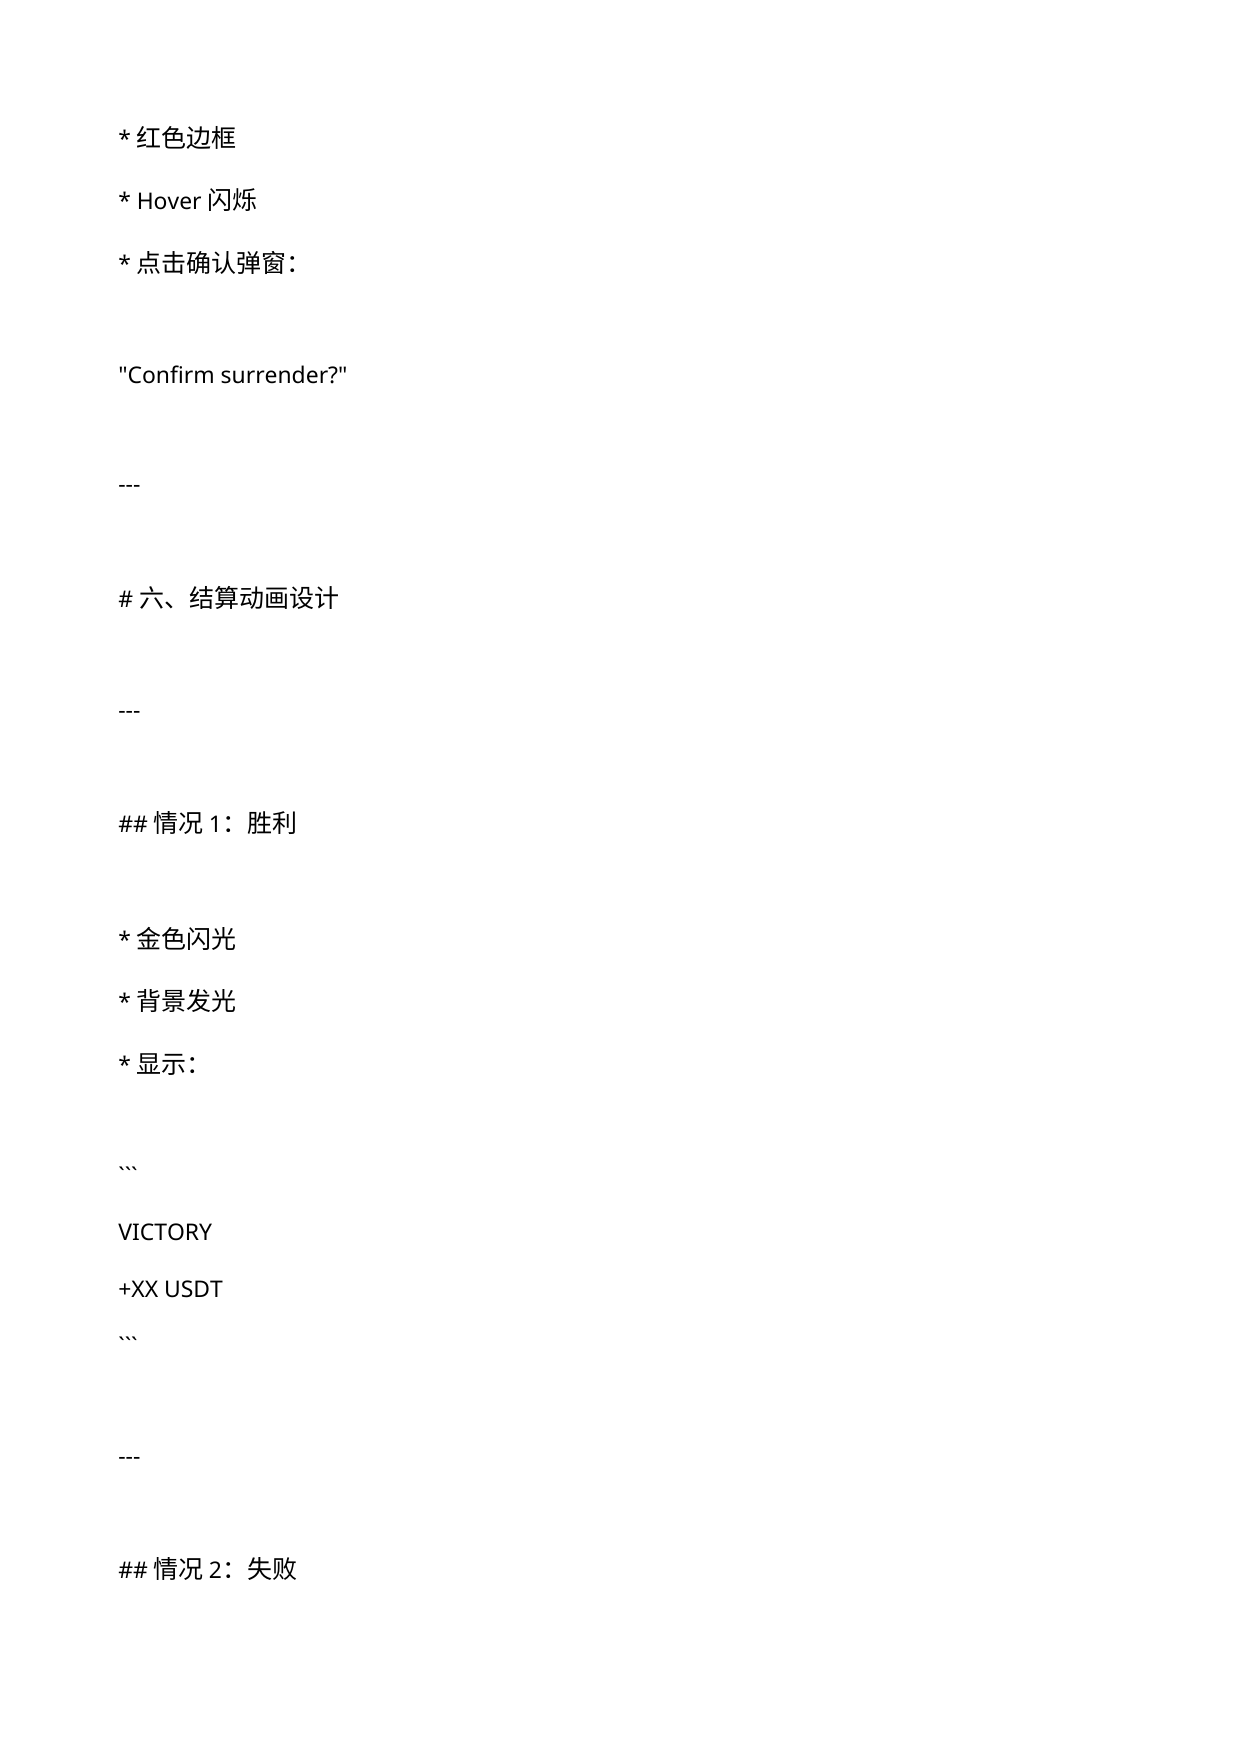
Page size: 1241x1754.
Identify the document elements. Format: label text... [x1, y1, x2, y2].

text ## 情况1：胜利 [118, 803, 1122, 840]
text * 点击确认弹窗： [118, 243, 1122, 279]
text * 金色闪光 [118, 919, 1122, 955]
text --- [118, 468, 1122, 500]
text --- [118, 694, 1122, 725]
text ## 情况2：失败 [118, 1549, 1122, 1586]
text * 背景发光 [118, 982, 1122, 1018]
text ``` [118, 1330, 1122, 1361]
text VICTORY [118, 1216, 1122, 1248]
text * 显示： [118, 1044, 1122, 1080]
text --- [118, 1440, 1122, 1471]
text "Confirm surrender?" [118, 359, 1122, 390]
text ``` [118, 1159, 1122, 1191]
text +XX USDT [118, 1273, 1122, 1304]
text * 红色边框 [118, 118, 1122, 154]
text * Hover 闪烁 [118, 181, 1122, 217]
text # 六、结算动画设计 [118, 578, 1122, 614]
